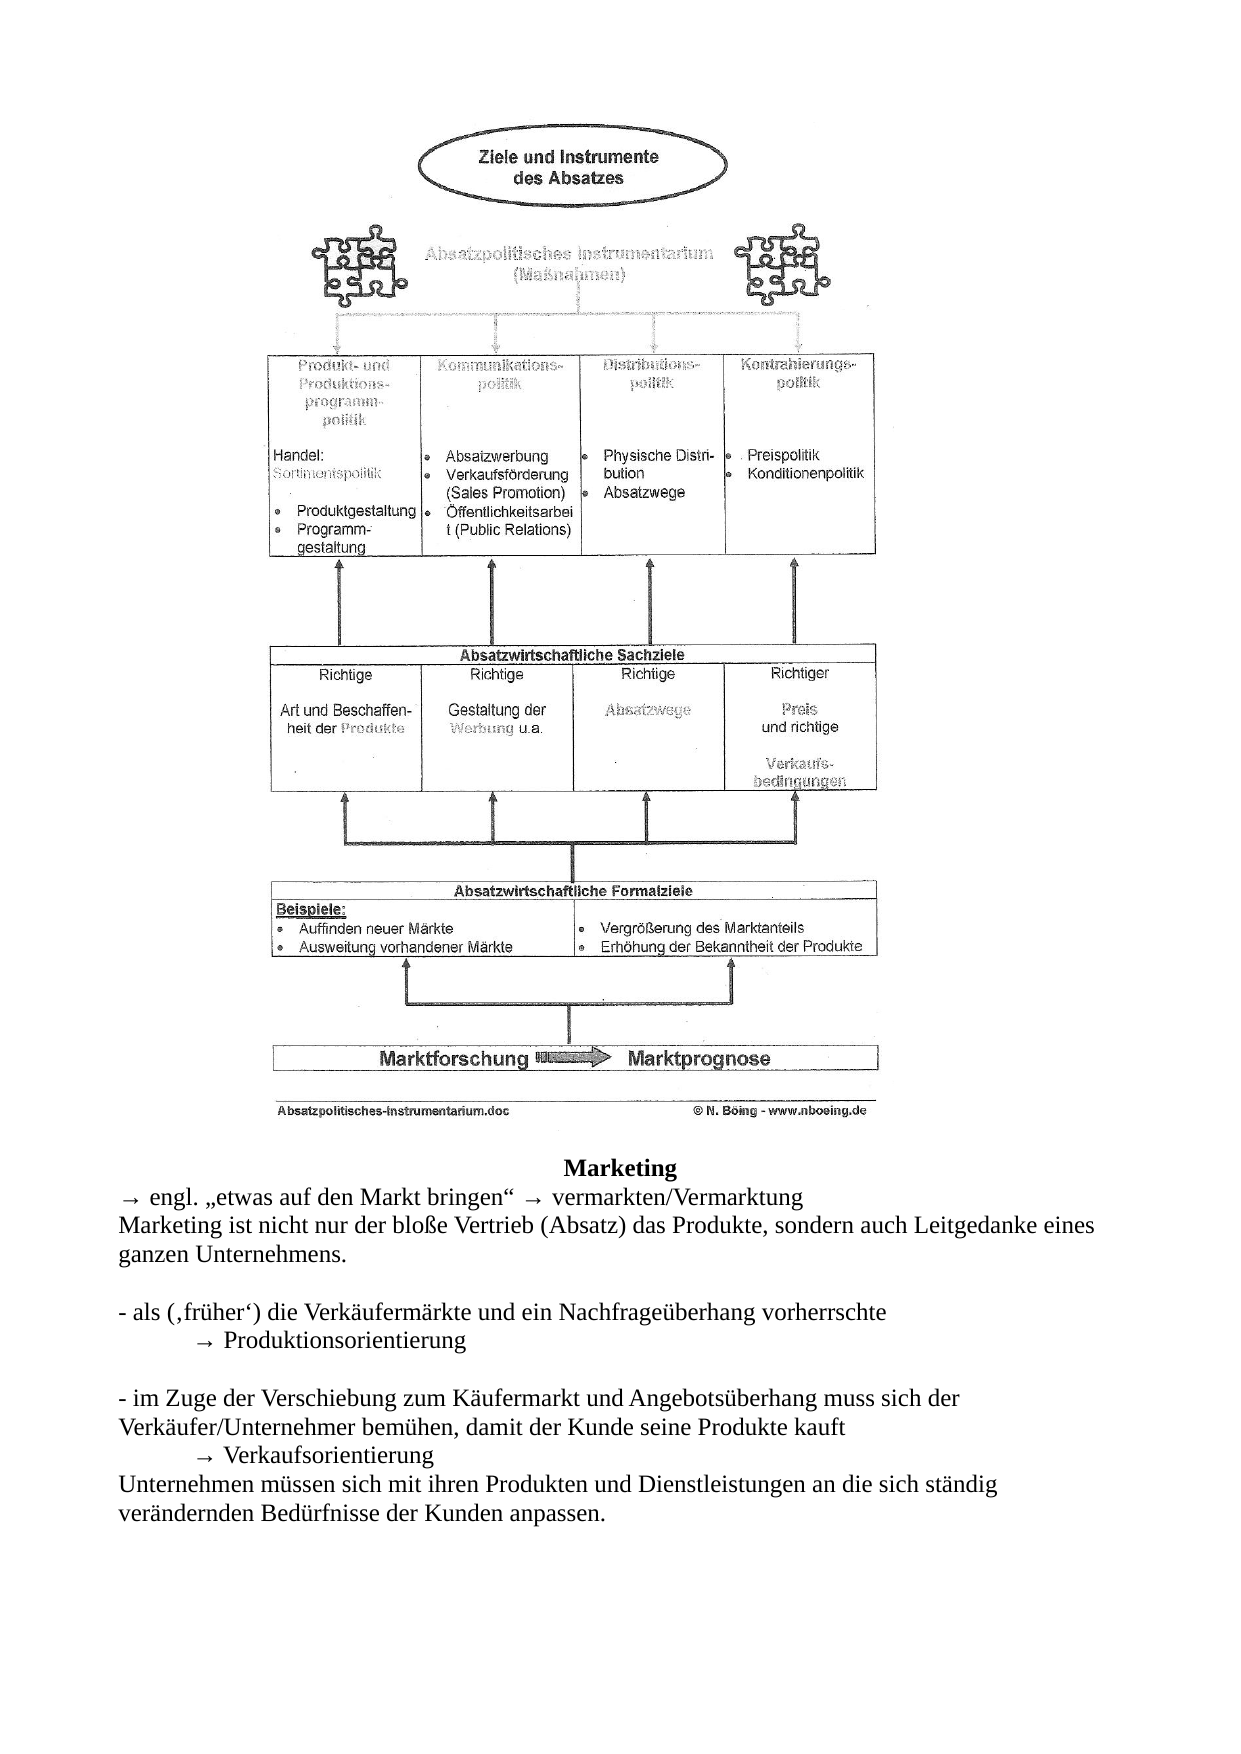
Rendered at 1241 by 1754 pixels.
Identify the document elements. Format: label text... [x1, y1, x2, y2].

text → Verkaufsorientierung [118, 1441, 1122, 1469]
text Marketing ist nicht nur der bloße Vertrieb (Absatz) das Produkte, sondern auch Leitgedanke eines ganzen Unternehmens. [118, 1211, 1122, 1268]
picture [256, 116, 894, 1131]
text - als (‚früher‘) die Verkäufermärkte und ein Nachfrageüberhang vorherrschte [118, 1297, 1122, 1326]
text Marketing [118, 1153, 1122, 1182]
text Unternehmen müssen sich mit ihren Produkten und Dienstleistungen an die sich ständig verändernden Bedürfnisse der Kunden anpassen. [118, 1469, 1122, 1527]
text - im Zuge der Verschiebung zum Käufermarkt und Angebotsüberhang muss sich der Verkäufer/Unternehmer bemühen, damit der Kunde seine Produkte kauft [118, 1383, 1122, 1441]
text → Produktionsorientierung [118, 1326, 1122, 1354]
text → engl. „etwas auf den Markt bringen“ → vermarkten/Vermarktung [118, 1182, 1122, 1211]
